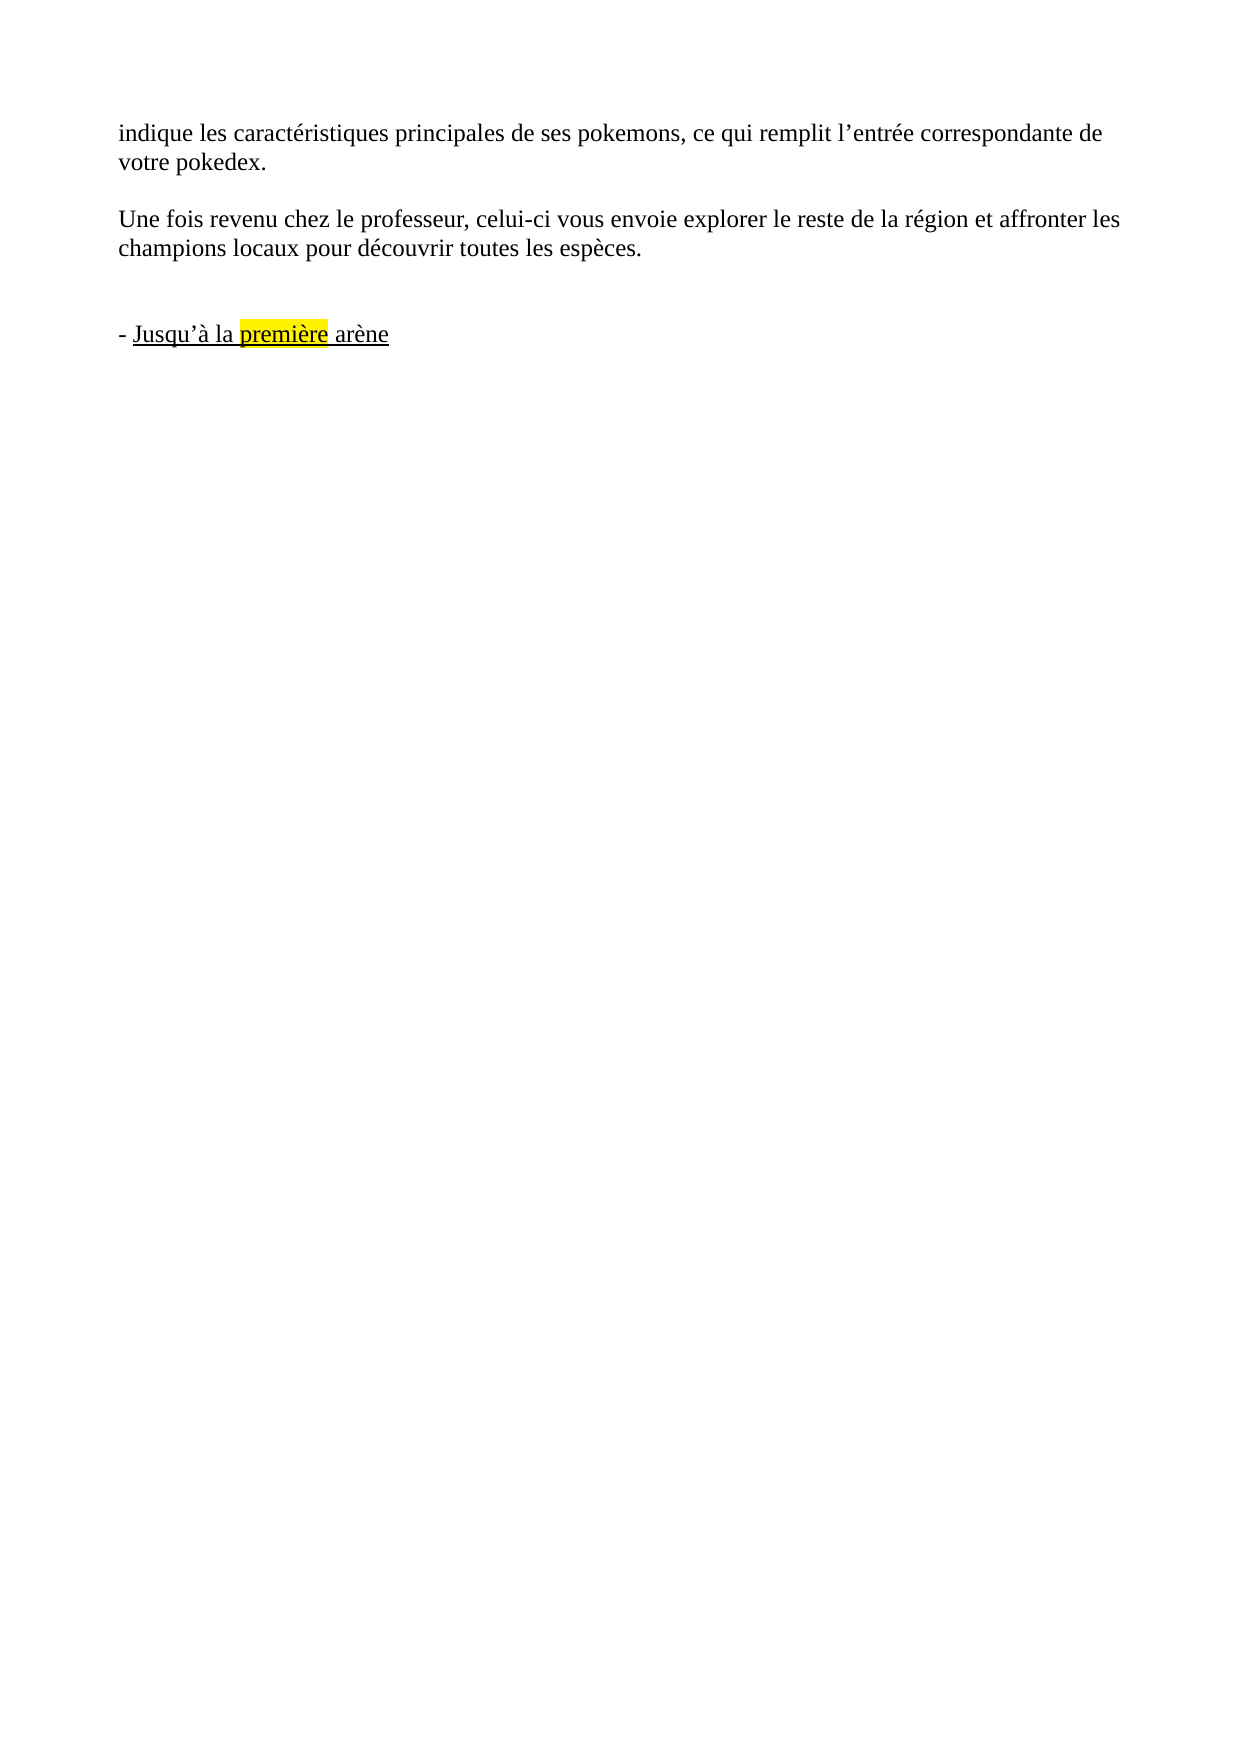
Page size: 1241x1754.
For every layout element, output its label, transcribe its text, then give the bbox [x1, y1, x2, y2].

text indique les caractéristiques principales de ses pokemons, ce qui remplit l’entrée correspondante de votre pokedex. [118, 118, 1122, 176]
text - Jusqu’à la première arène [118, 319, 1122, 348]
text Une fois revenu chez le professeur, celui-ci vous envoie explorer le reste de la région et affronter les champions locaux pour découvrir toutes les espèces. [118, 204, 1122, 262]
